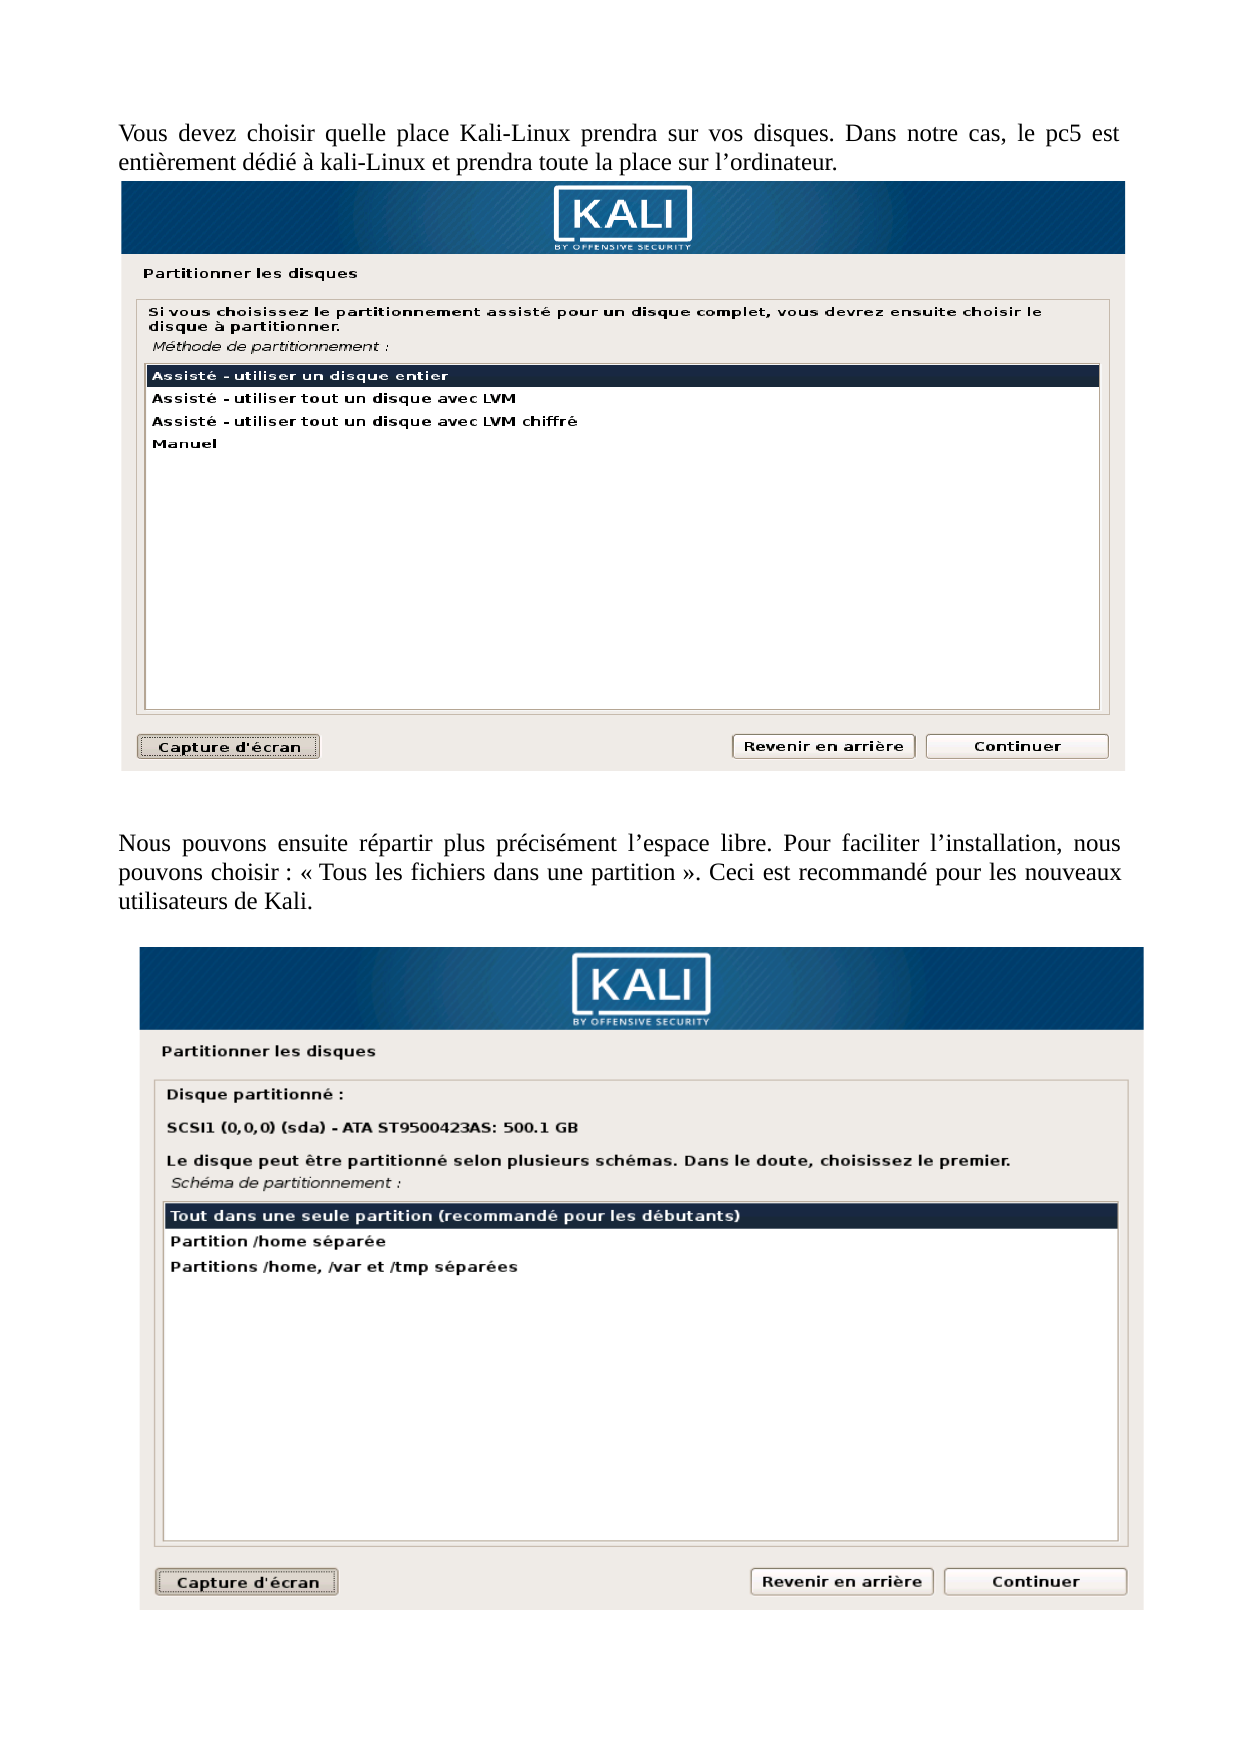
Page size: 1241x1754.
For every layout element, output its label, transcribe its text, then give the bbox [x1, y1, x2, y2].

text Vous devez choisir quelle place Kali-Linux prendra sur vos disques. Dans notre cas, le pc5 est entièrement dédié à kali-Linux et prendra toute la place sur l’ordinateur. [118, 118, 1122, 176]
picture [121, 181, 1126, 771]
text Nous pouvons ensuite répartir plus précisément l’espace libre. Pour faciliter l’installation, nous pouvons choisir : « Tous les fichiers dans une partition ». Ceci est recommandé pour les nouveaux utilisateurs de Kali. [118, 828, 1122, 914]
picture [139, 947, 1144, 1610]
